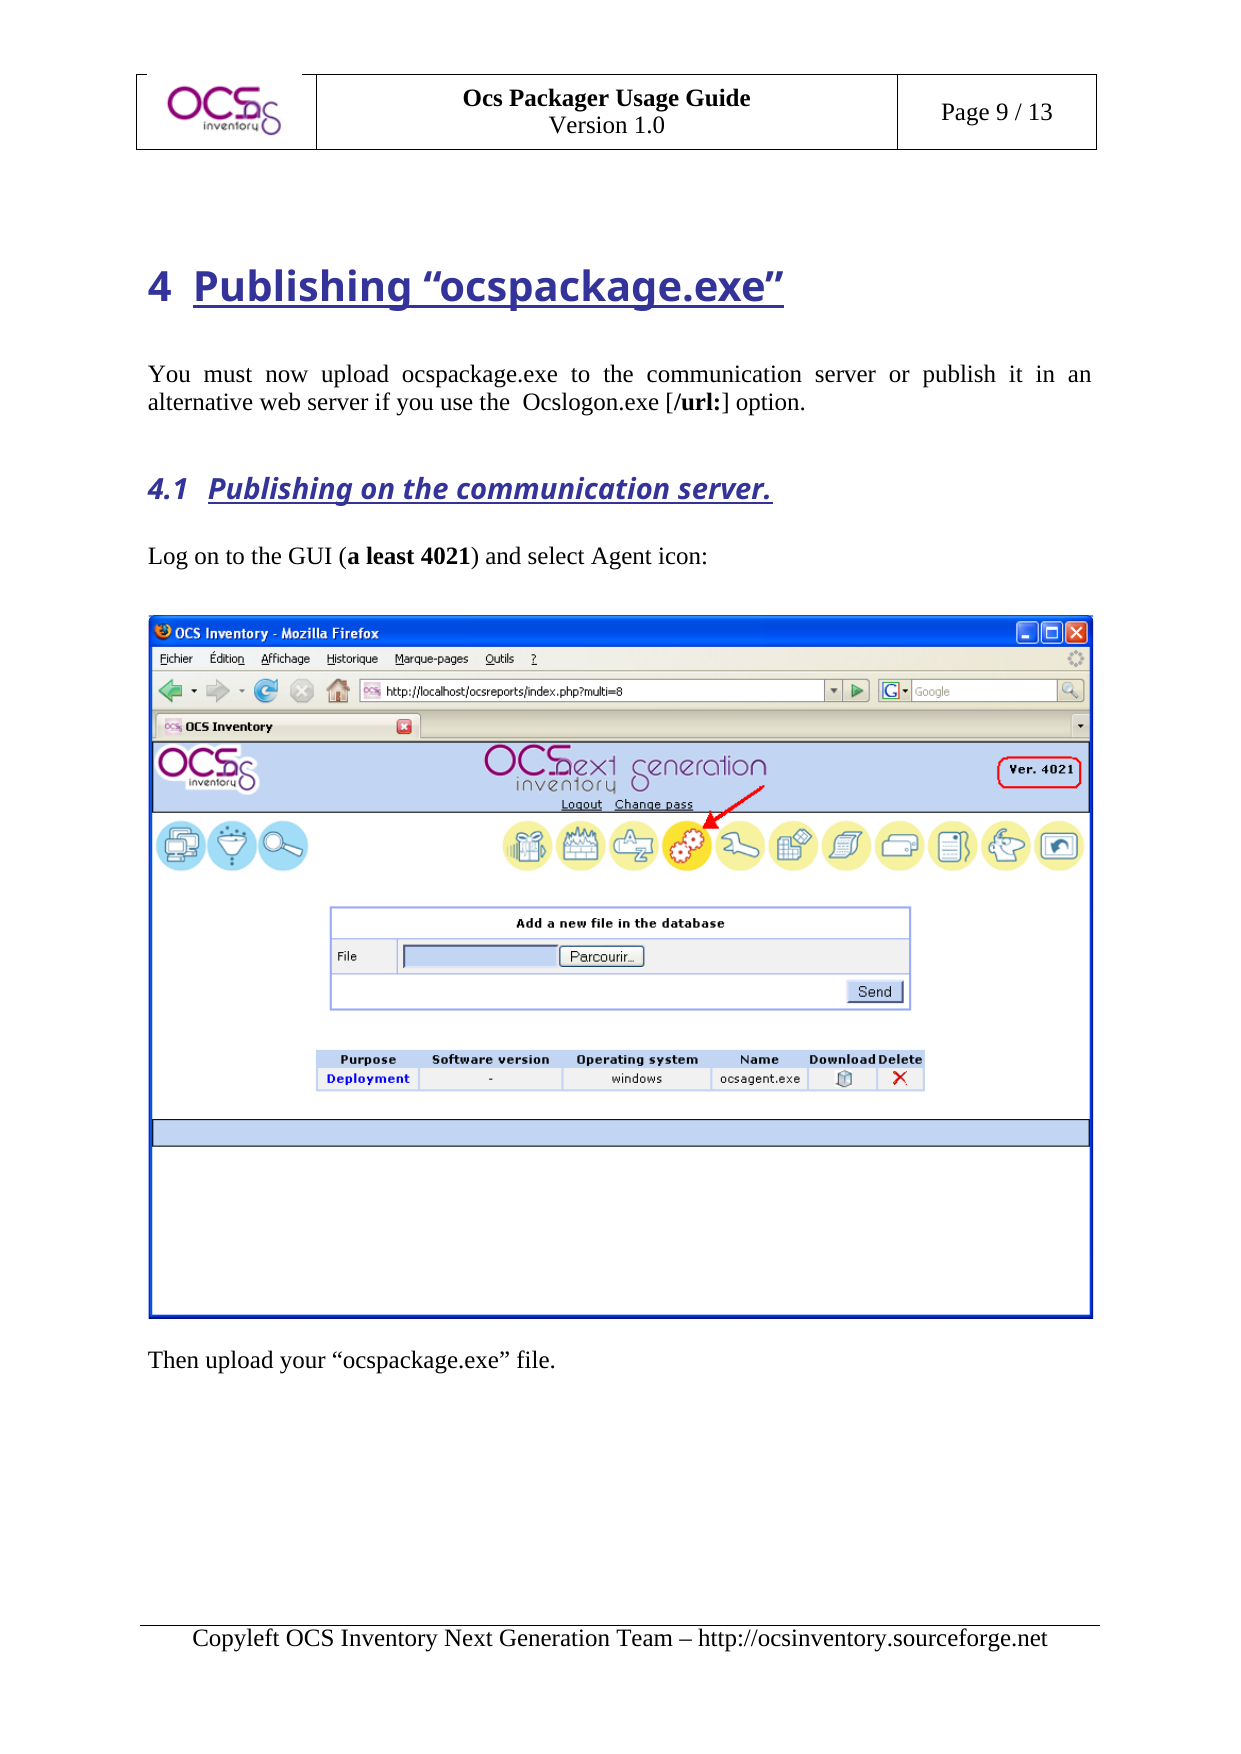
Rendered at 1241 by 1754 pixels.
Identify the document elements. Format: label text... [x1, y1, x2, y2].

text Log on to the GUI (a least 4021) and select Agent icon: [148, 542, 1092, 570]
picture [163, 83, 286, 140]
subtitle Publishing “ocspackage.exe” [148, 257, 1092, 314]
picture [148, 615, 1094, 1319]
subtitle Publishing on the communication server. [148, 468, 1092, 508]
text You must now upload ocspackage.exe to the communication server or publish it in an alternative web server if you use the Ocslogon.exe [/url:] option. [148, 360, 1092, 416]
text Then upload your “ocspackage.exe” file. [148, 1346, 1092, 1373]
